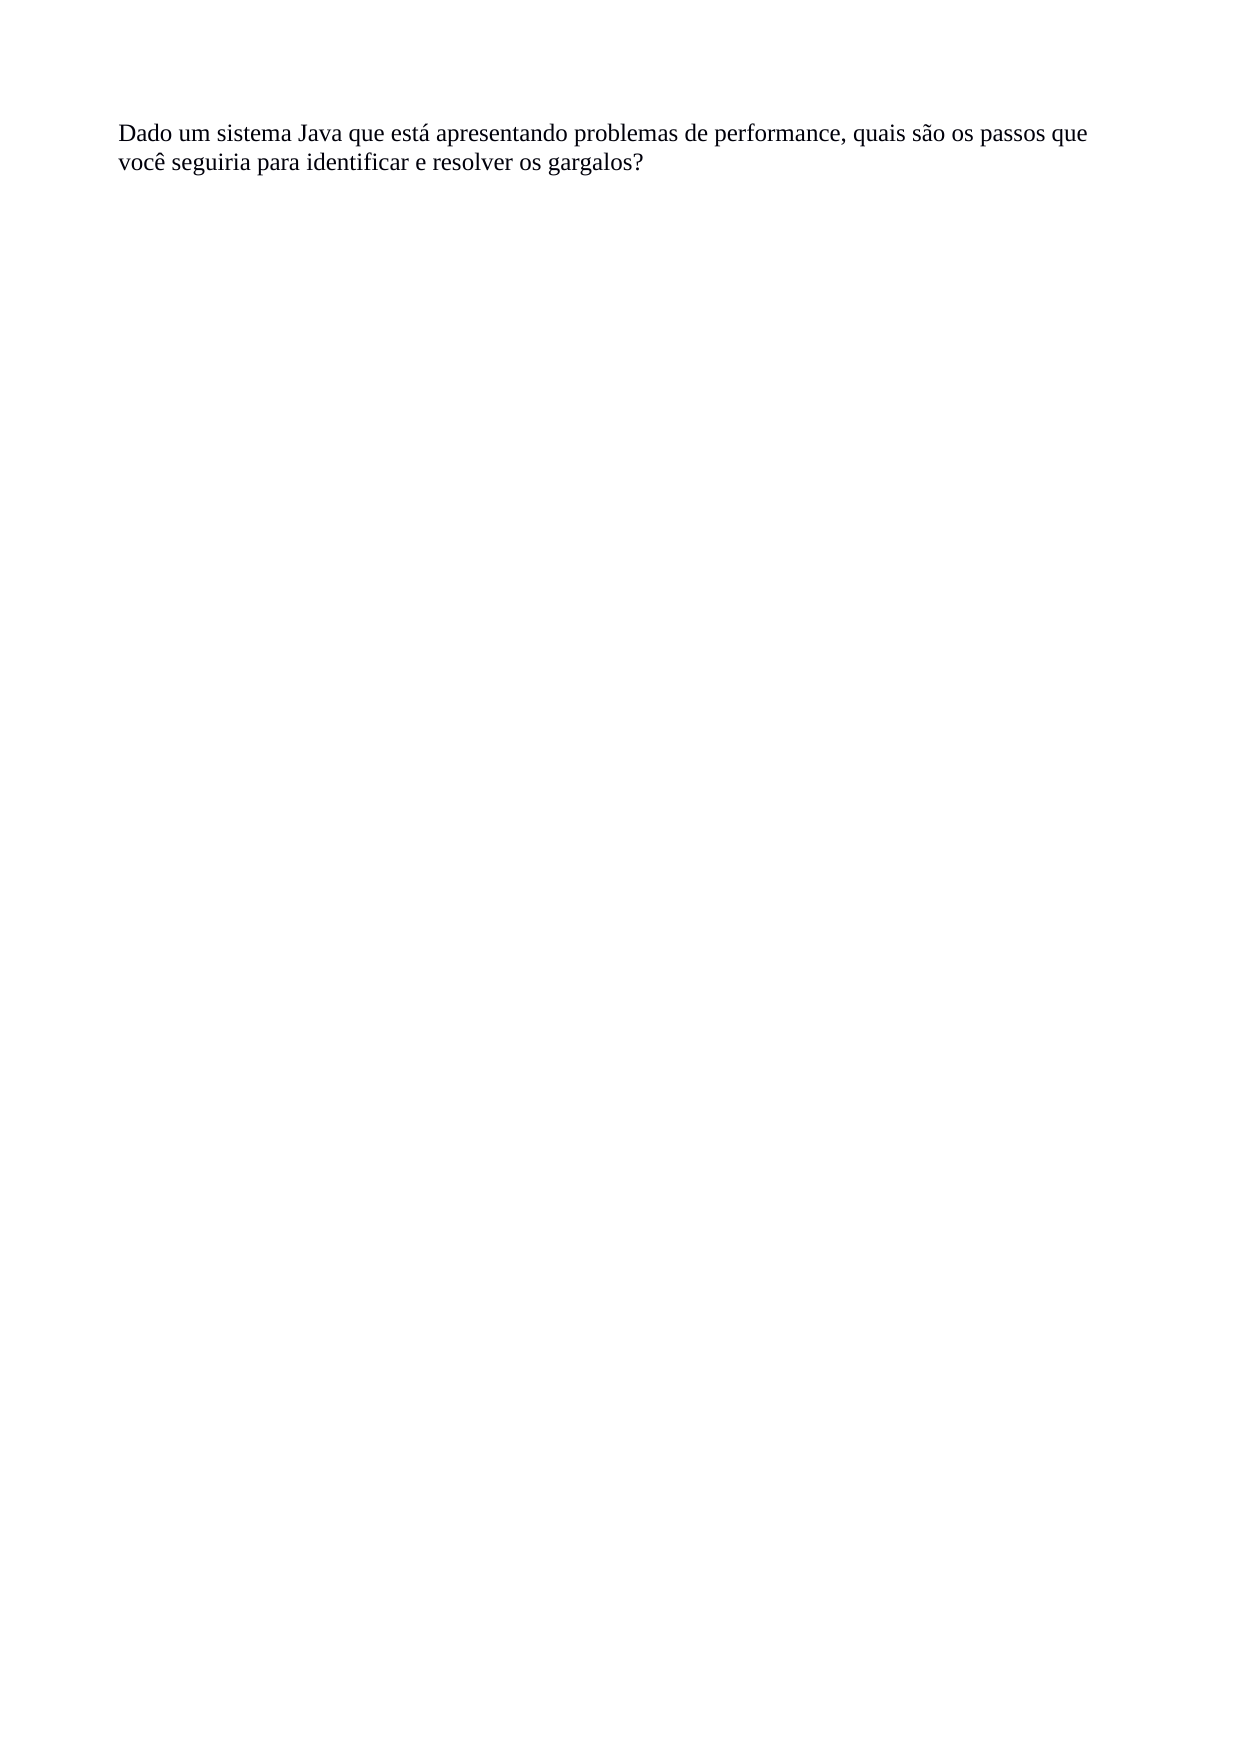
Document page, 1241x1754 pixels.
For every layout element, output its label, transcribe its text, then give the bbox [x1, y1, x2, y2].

text Dado um sistema Java que está apresentando problemas de performance, quais são os passos que você seguiria para identificar e resolver os gargalos? [118, 118, 1122, 176]
